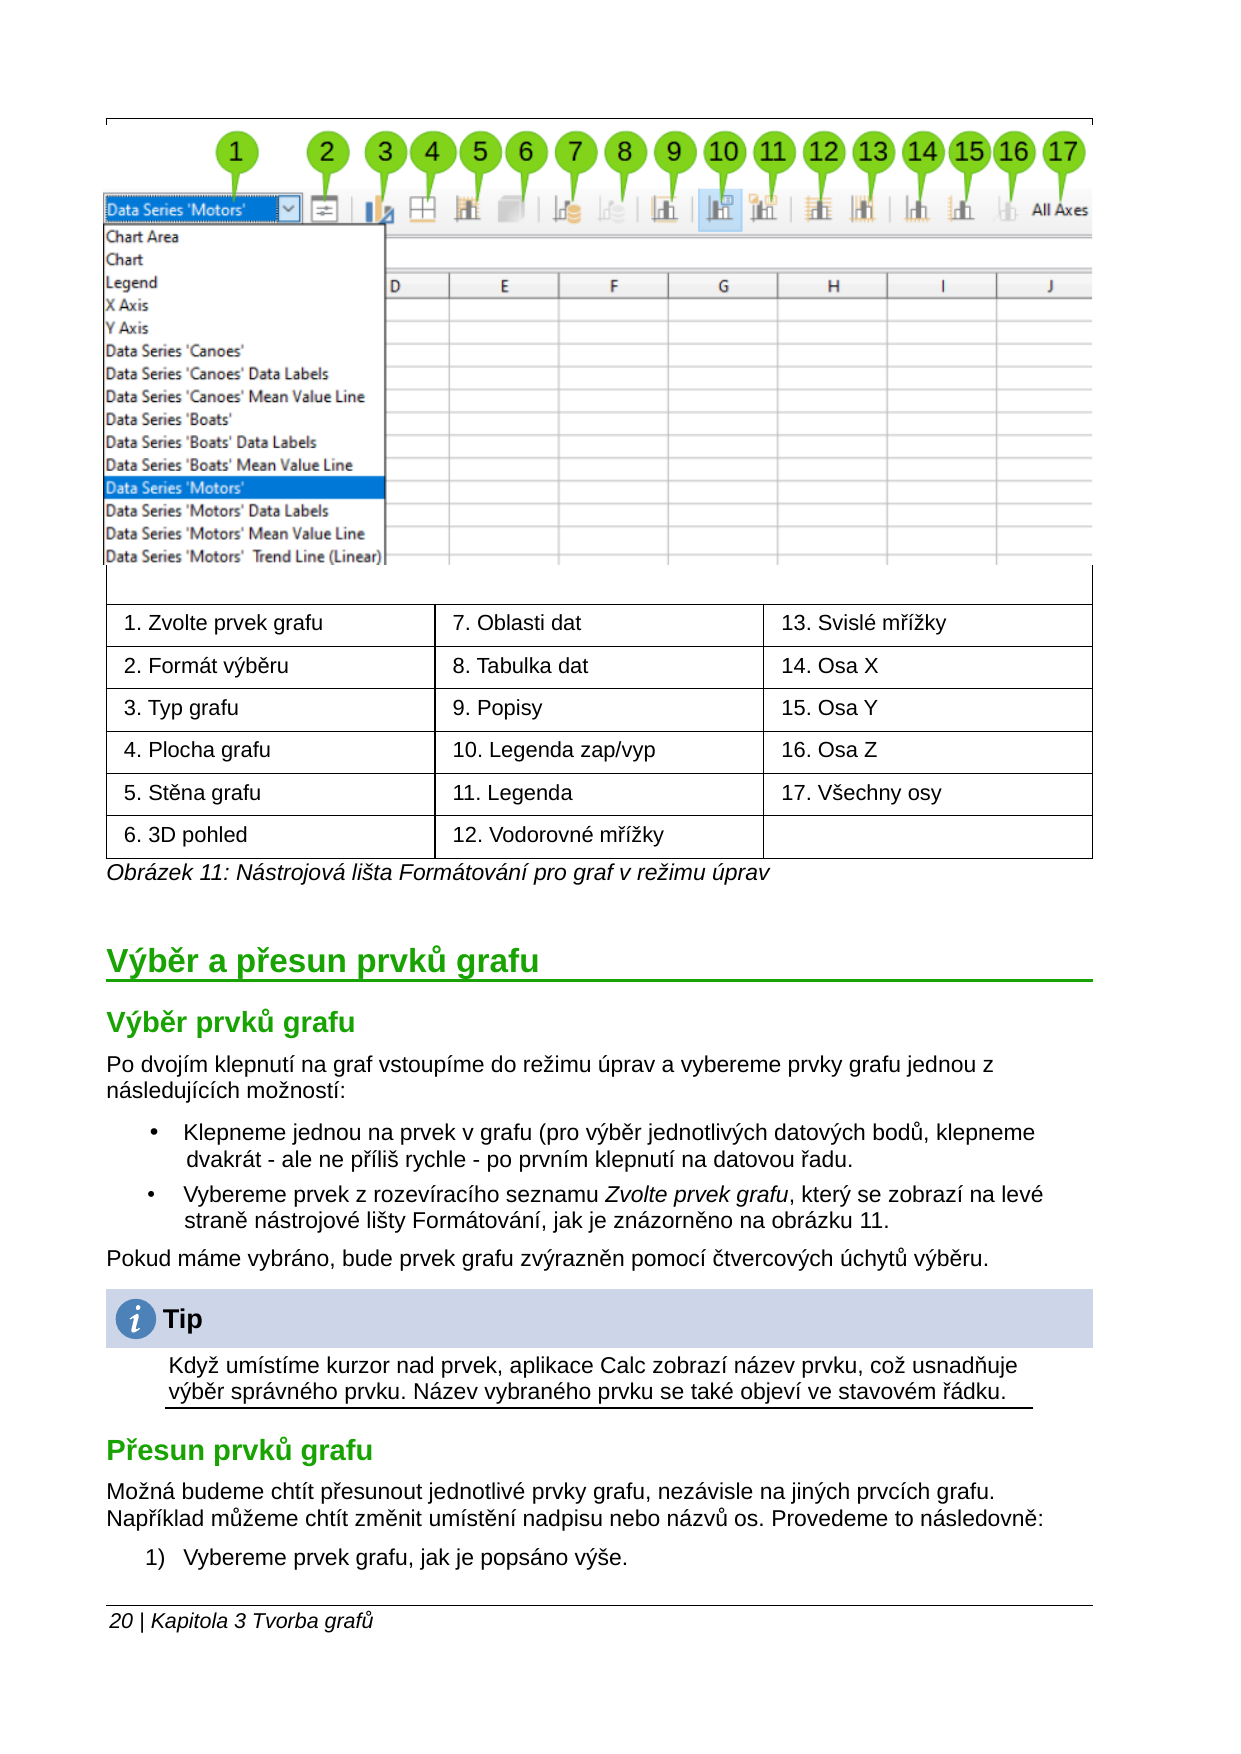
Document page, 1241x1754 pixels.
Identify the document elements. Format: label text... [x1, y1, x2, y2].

table_cell 6. 3D pohled [107, 816, 434, 858]
table_cell 7. Oblasti dat [436, 605, 763, 646]
subtitle Výběr prvků grafu [106, 1005, 1093, 1039]
table_cell 11. Legenda [436, 774, 763, 815]
table_cell 14. Osa X [764, 647, 1092, 688]
subtitle Přesun prvků grafu [106, 1433, 1093, 1467]
table_cell 12. Vodorovné mřížky [436, 816, 763, 858]
table_cell 17. Všechny osy [764, 774, 1092, 815]
subtitle Výběr a přesun prvků grafu [106, 941, 1093, 979]
list Vybereme prvek z rozevíracího seznamu Zvolte prvek grafu, který se zobrazí na levé straně nástrojové lišty Formátování, jak je znázorněno na obrázku 11. [144, 1178, 1093, 1236]
table_cell 3. Typ grafu [107, 689, 434, 731]
table_cell 9. Popisy [436, 689, 763, 731]
table_cell 16. Osa Z [764, 732, 1092, 773]
table_cell 10. Legenda zap/vyp [436, 732, 763, 773]
list Po dvojím klepnutí na graf vstoupíme do režimu úprav a vybereme prvky grafu jednou z následujících možností: [106, 1051, 1093, 1103]
table_header [107, 119, 1092, 125]
picture [103, 125, 1096, 565]
table_cell 13. Svislé mřížky [764, 605, 1092, 646]
text Možná budeme chtít přesunout jednotlivé prvky grafu, nezávisle na jiných prvcích grafu. Například můžeme chtít změnit umístění nadpisu nebo názvů os. Provedeme to následovně: [106, 1478, 1093, 1531]
table_cell [764, 816, 1092, 858]
table_cell 8. Tabulka dat [436, 647, 763, 688]
subtitle Tip [106, 1289, 1093, 1348]
list Vybereme prvek grafu, jak je popsáno výše. [165, 1543, 1093, 1570]
table_header [107, 565, 1092, 603]
table_cell 1. Zvolte prvek grafu [107, 605, 434, 646]
list Pokud máme vybráno, bude prvek grafu zvýrazněn pomocí čtvercových úchytů výběru. [106, 1245, 1093, 1272]
table_cell 15. Osa Y [764, 689, 1092, 731]
table_cell 2. Formát výběru [107, 647, 434, 688]
text Obrázek 11: Nástrojová lišta Formátování pro graf v režimu úprav [106, 859, 1093, 885]
table_cell 5. Stěna grafu [107, 774, 434, 815]
text Když umístíme kurzor nad prvek, aplikace Calc zobrazí název prvku, což usnadňuje výběr správného prvku. Název vybraného prvku se také objeví ve stavovém řádku. [165, 1348, 1033, 1407]
list Klepneme jednou na prvek v grafu (pro výběr jednotlivých datových bodů, klepneme dvakrát - ale ne příliš rychle - po prvním klepnutí na datovou řadu. [144, 1116, 1093, 1172]
table_cell 4. Plocha grafu [107, 732, 434, 773]
